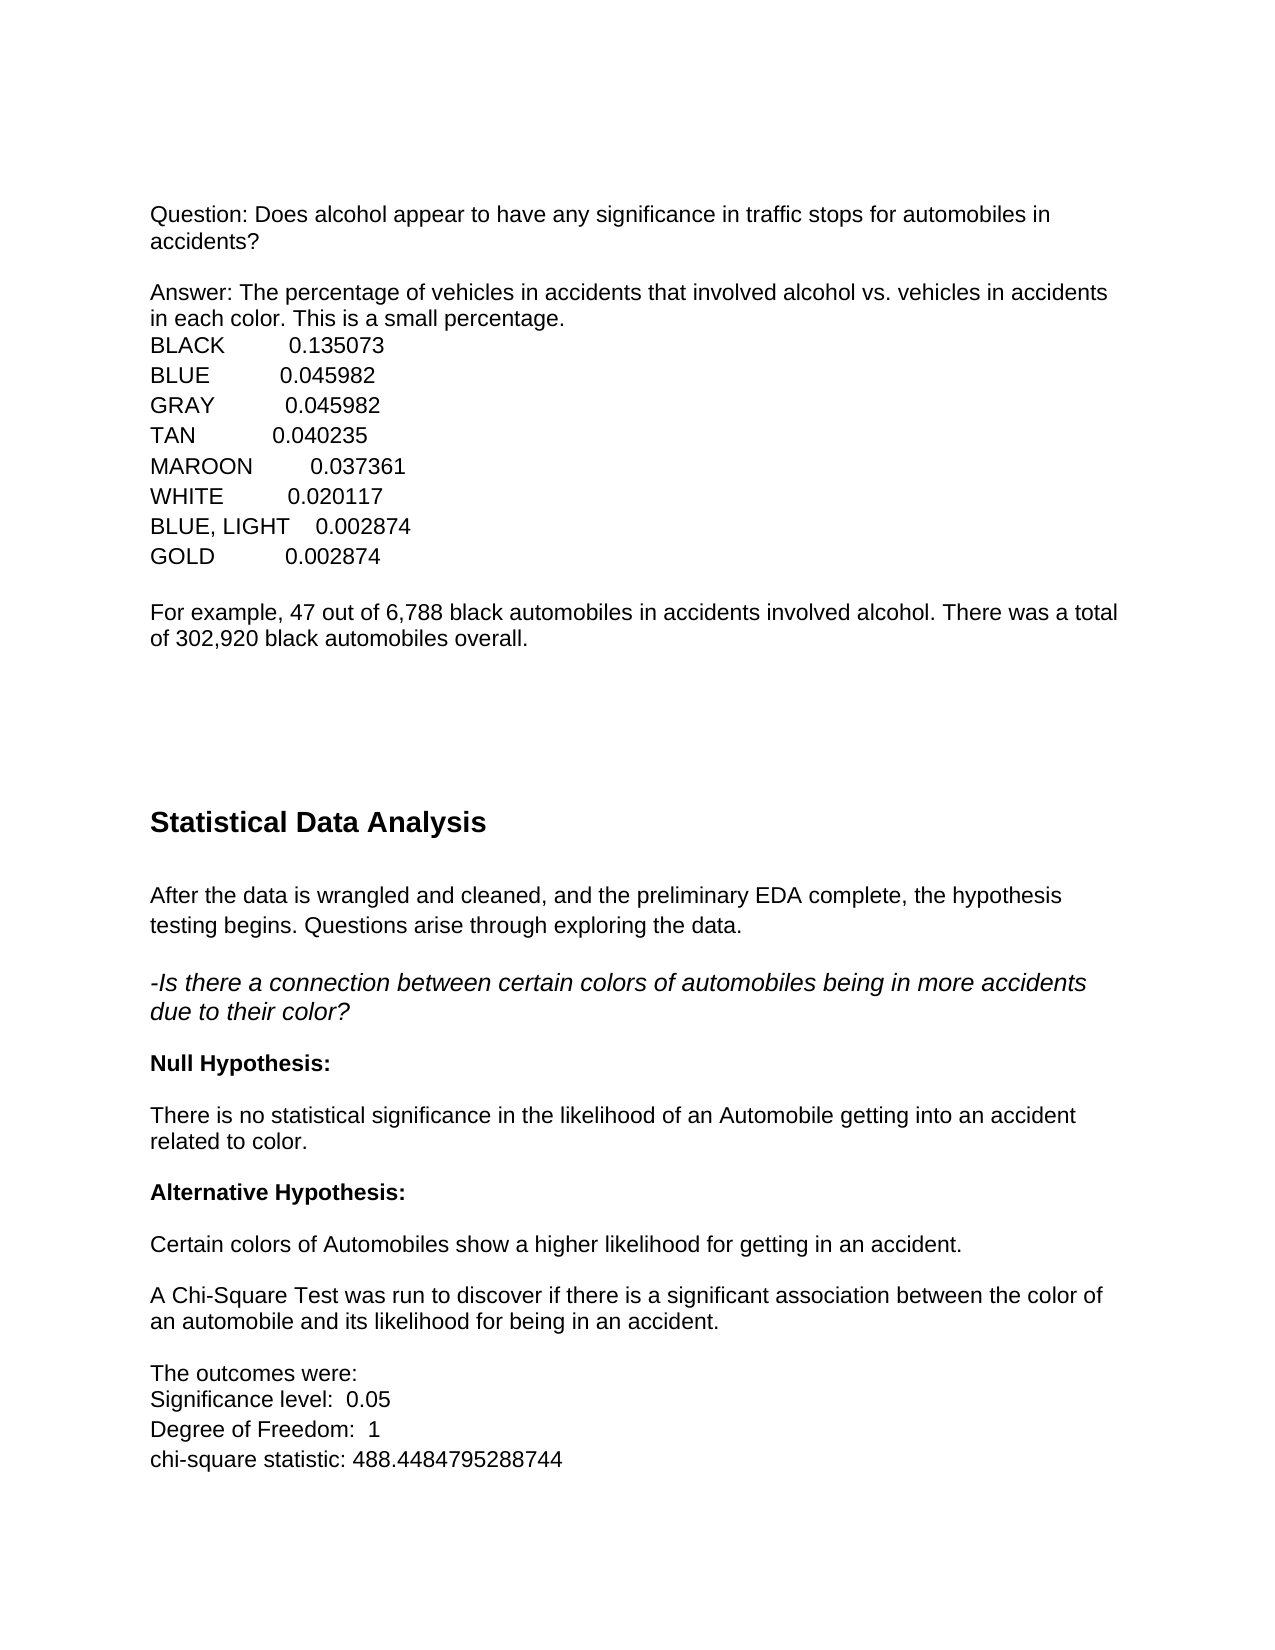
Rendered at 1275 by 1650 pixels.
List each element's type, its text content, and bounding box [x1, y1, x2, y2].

text Null Hypothesis: [150, 1050, 1125, 1077]
text MAROON 0.037361 [150, 453, 1125, 479]
text TAN 0.040235 [150, 422, 1125, 449]
text The outcomes were: [150, 1360, 1125, 1386]
text WHITE 0.020117 [150, 483, 1125, 509]
text -Is there a connection between certain colors of automobiles being in more accidents due to their color? [150, 968, 1125, 1025]
text GOLD 0.002874 [150, 543, 1125, 569]
text There is no statistical significance in the likelihood of an Automobile getting into an accident related to color. [150, 1102, 1125, 1154]
text For example, 47 out of 6,788 black automobiles in accidents involved alcohol. There was a total of 302,920 black automobiles overall. [150, 598, 1125, 651]
text Degree of Freedom: 1 [150, 1416, 1125, 1443]
text BLUE, LIGHT 0.002874 [150, 513, 1125, 539]
text Question: Does alcohol appear to have any significance in traffic stops for automobiles in accidents? [150, 201, 1125, 254]
text A Chi-Square Test was run to discover if there is a significant association between the color of an automobile and its likelihood for being in an accident. [150, 1282, 1125, 1335]
text Alternative Hypothesis: [150, 1179, 1125, 1206]
text Certain colors of Automobiles show a higher likelihood for getting in an accident. [150, 1231, 1125, 1257]
text Significance level: 0.05 [150, 1386, 1125, 1412]
text Statistical Data Analysis [150, 805, 1125, 839]
text BLACK 0.135073 [150, 332, 1125, 358]
text GRAY 0.045982 [150, 392, 1125, 418]
text After the data is wrangled and cleaned, and the preliminary EDA complete, the hypothesis testing begins. Questions arise through exploring the data. [150, 882, 1125, 939]
text chi-square statistic: 488.4484795288744 [150, 1446, 1125, 1473]
text BLUE 0.045982 [150, 362, 1125, 388]
text Answer: The percentage of vehicles in accidents that involved alcohol vs. vehicles in accidents in each color. This is a small percentage. [150, 279, 1125, 332]
